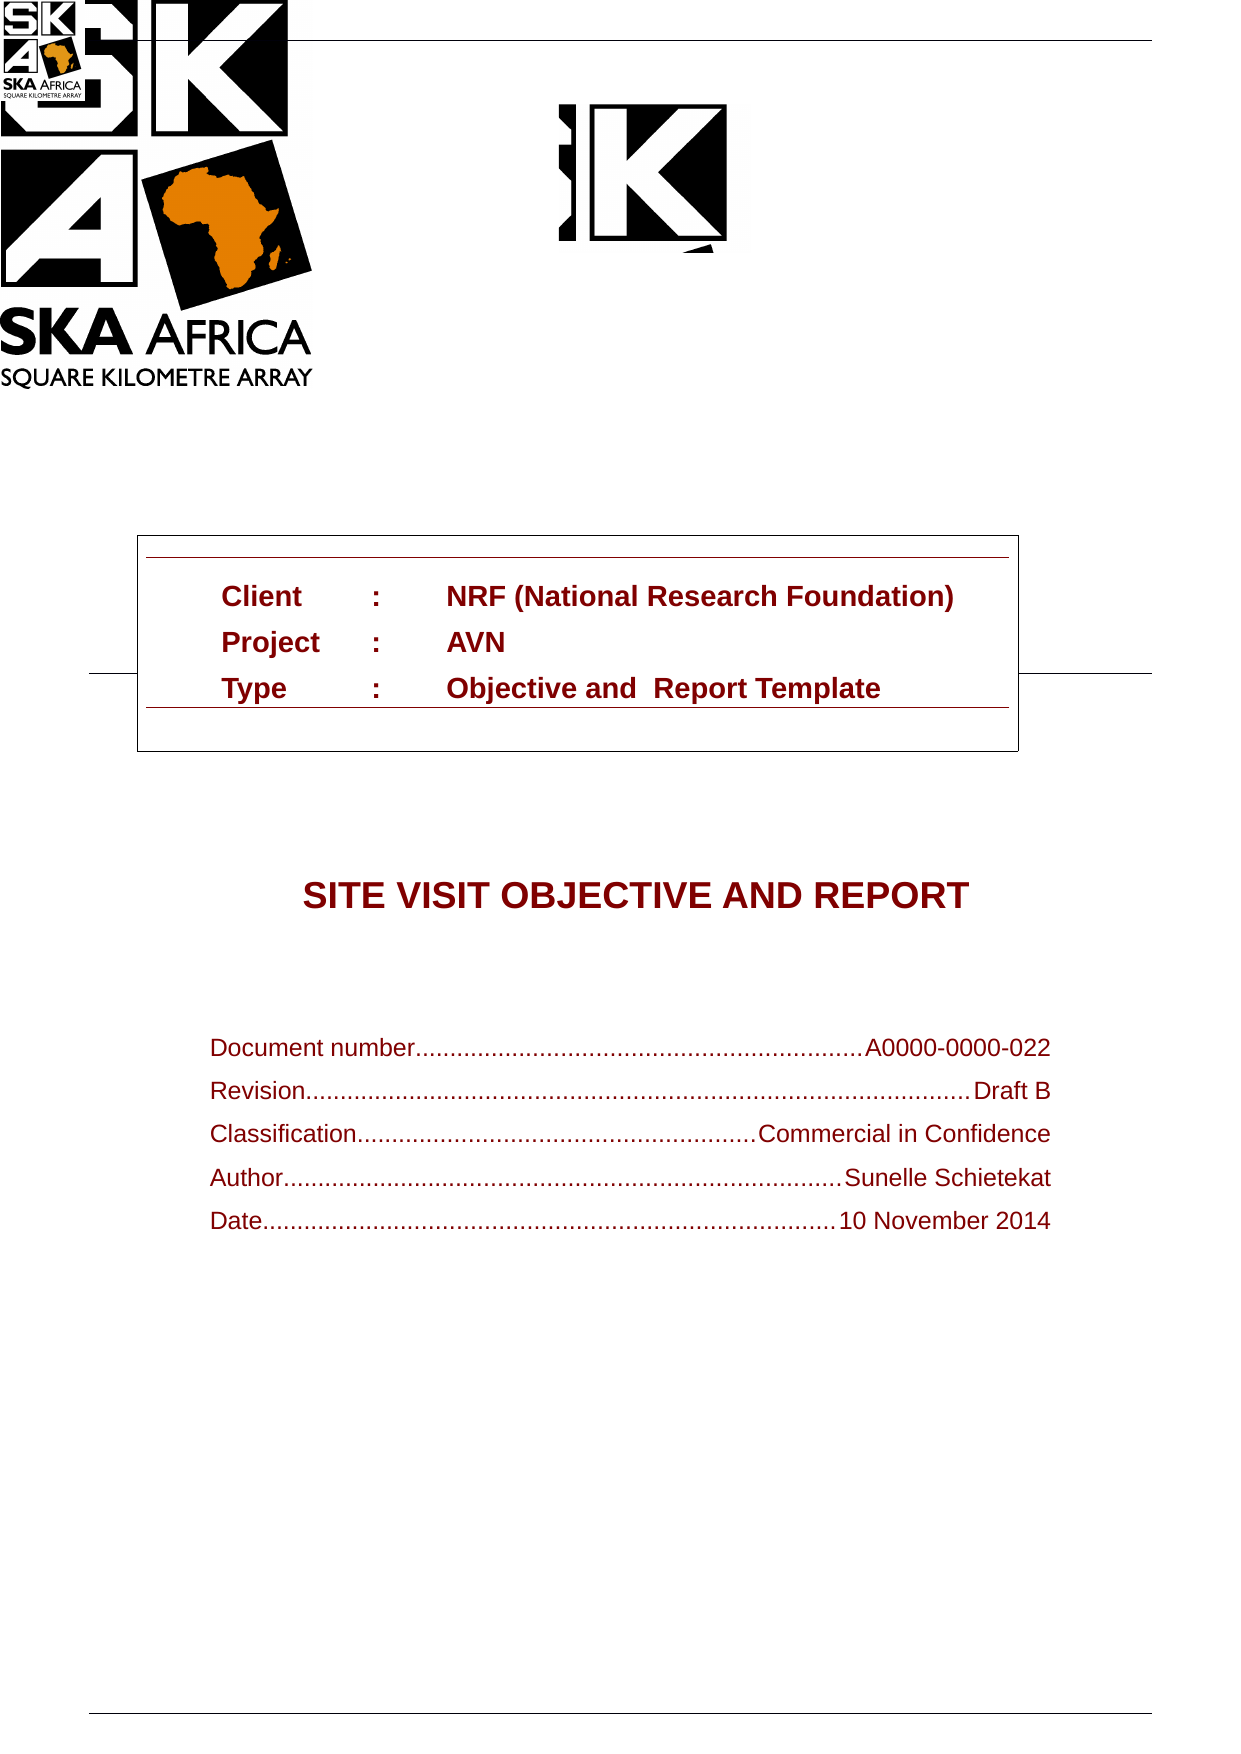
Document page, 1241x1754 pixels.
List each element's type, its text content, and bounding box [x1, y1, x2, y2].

text Site visit objective and report [209, 873, 1063, 917]
text Document number A0000-0000-022 Revision Draft B Classification Commercial in Confidence Author Sunelle Schietekat Date 10 November 2014 [209, 1033, 1063, 1299]
text Client : NRF (National Research Foundation) [146, 558, 1009, 603]
picture [0, 0, 313, 389]
text Type : Objective and Report Template [146, 649, 1009, 707]
text Project : AVN [146, 603, 1009, 649]
